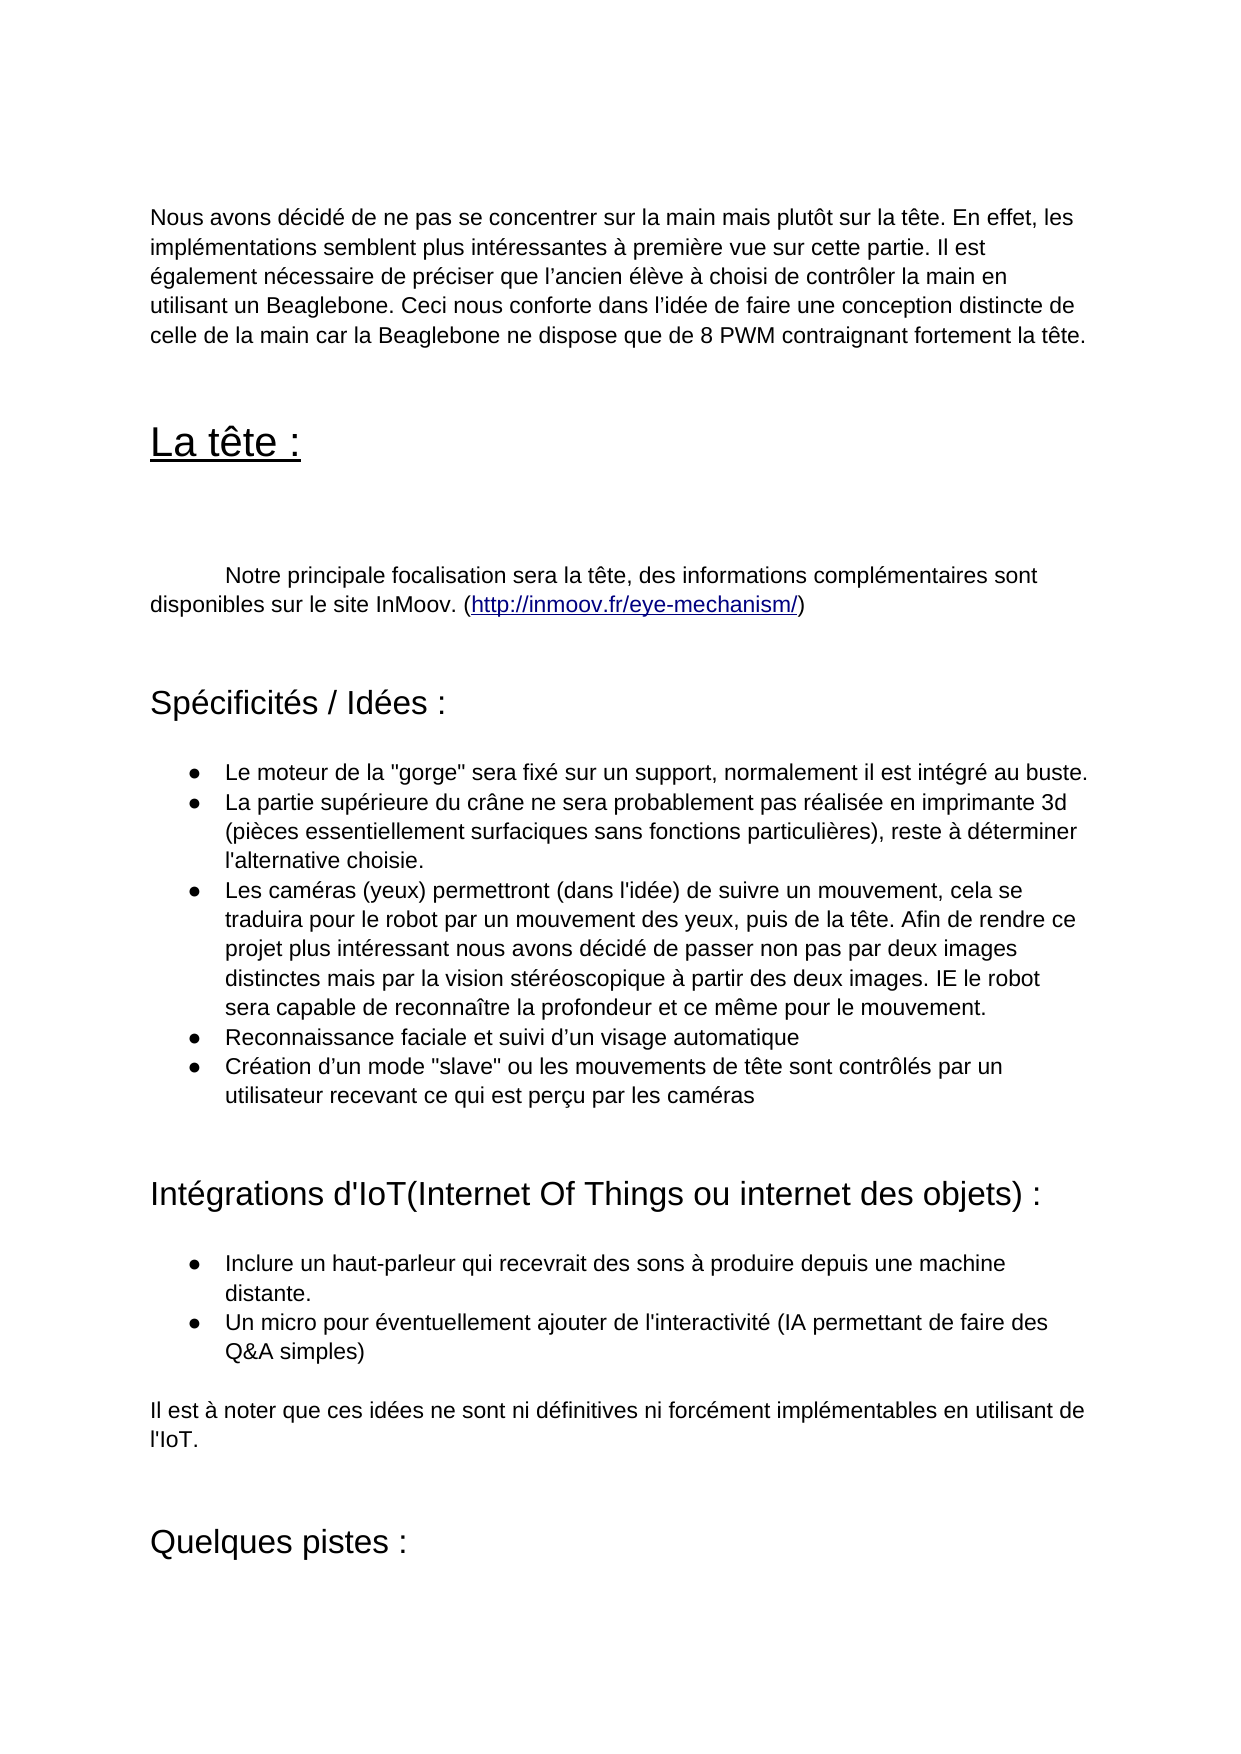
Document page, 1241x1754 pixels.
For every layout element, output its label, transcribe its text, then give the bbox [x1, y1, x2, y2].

subtitle Intégrations d'IoT(Internet Of Things ou internet des objets) : [150, 1176, 1091, 1213]
text Nous avons décidé de ne pas se concentrer sur la main mais plutôt sur la tête. En effet, les implémentations semblent plus intéressantes à première vue sur cette partie. Il est également nécessaire de préciser que l’ancien élève à choisi de contrôler la main en utilisant un Beaglebone. Ceci nous conforte dans l’idée de faire une conception distincte de celle de la main car la Beaglebone ne dispose que de 8 PWM contraignant fortement la tête. [150, 205, 1091, 348]
list La partie supérieure du crâne ne sera probablement pas réalisée en imprimante 3d (pièces essentiellement surfaciques sans fonctions particulières), reste à déterminer l'alternative choisie. [187, 789, 1091, 874]
list Création d’un mode "slave" ou les mouvements de tête sont contrôlés par un utilisateur recevant ce qui est perçu par les caméras [187, 1054, 1091, 1109]
subtitle Spécificités / Idées : [150, 684, 1091, 722]
subtitle La tête : [150, 419, 1091, 466]
subtitle Quelques pistes : [150, 1523, 1091, 1561]
list Le moteur de la "gorge" sera fixé sur un support, normalement il est intégré au buste. [187, 760, 1091, 786]
list Reconnaissance faciale et suivi d’un visage automatique [187, 1024, 1091, 1050]
text Notre principale focalisation sera la tête, des informations complémentaires sont disponibles sur le site InMoov. (http://inmoov.fr/eye-mechanism/) [150, 563, 1091, 618]
list Inclure un haut-parleur qui recevrait des sons à produire depuis une machine distante. [187, 1251, 1091, 1306]
list Les caméras (yeux) permettront (dans l'idée) de suivre un mouvement, cela se traduira pour le robot par un mouvement des yeux, puis de la tête. Afin de rendre ce projet plus intéressant nous avons décidé de passer non pas par deux images distinctes mais par la vision stéréoscopique à partir des deux images. IE le robot sera capable de reconnaître la profondeur et ce même pour le mouvement. [187, 877, 1091, 1021]
text Il est à noter que ces idées ne sont ni définitives ni forcément implémentables en utilisant de l'IoT. [150, 1398, 1091, 1453]
list Un micro pour éventuellement ajouter de l'interactivité (IA permettant de faire des Q&A simples) [187, 1310, 1091, 1365]
